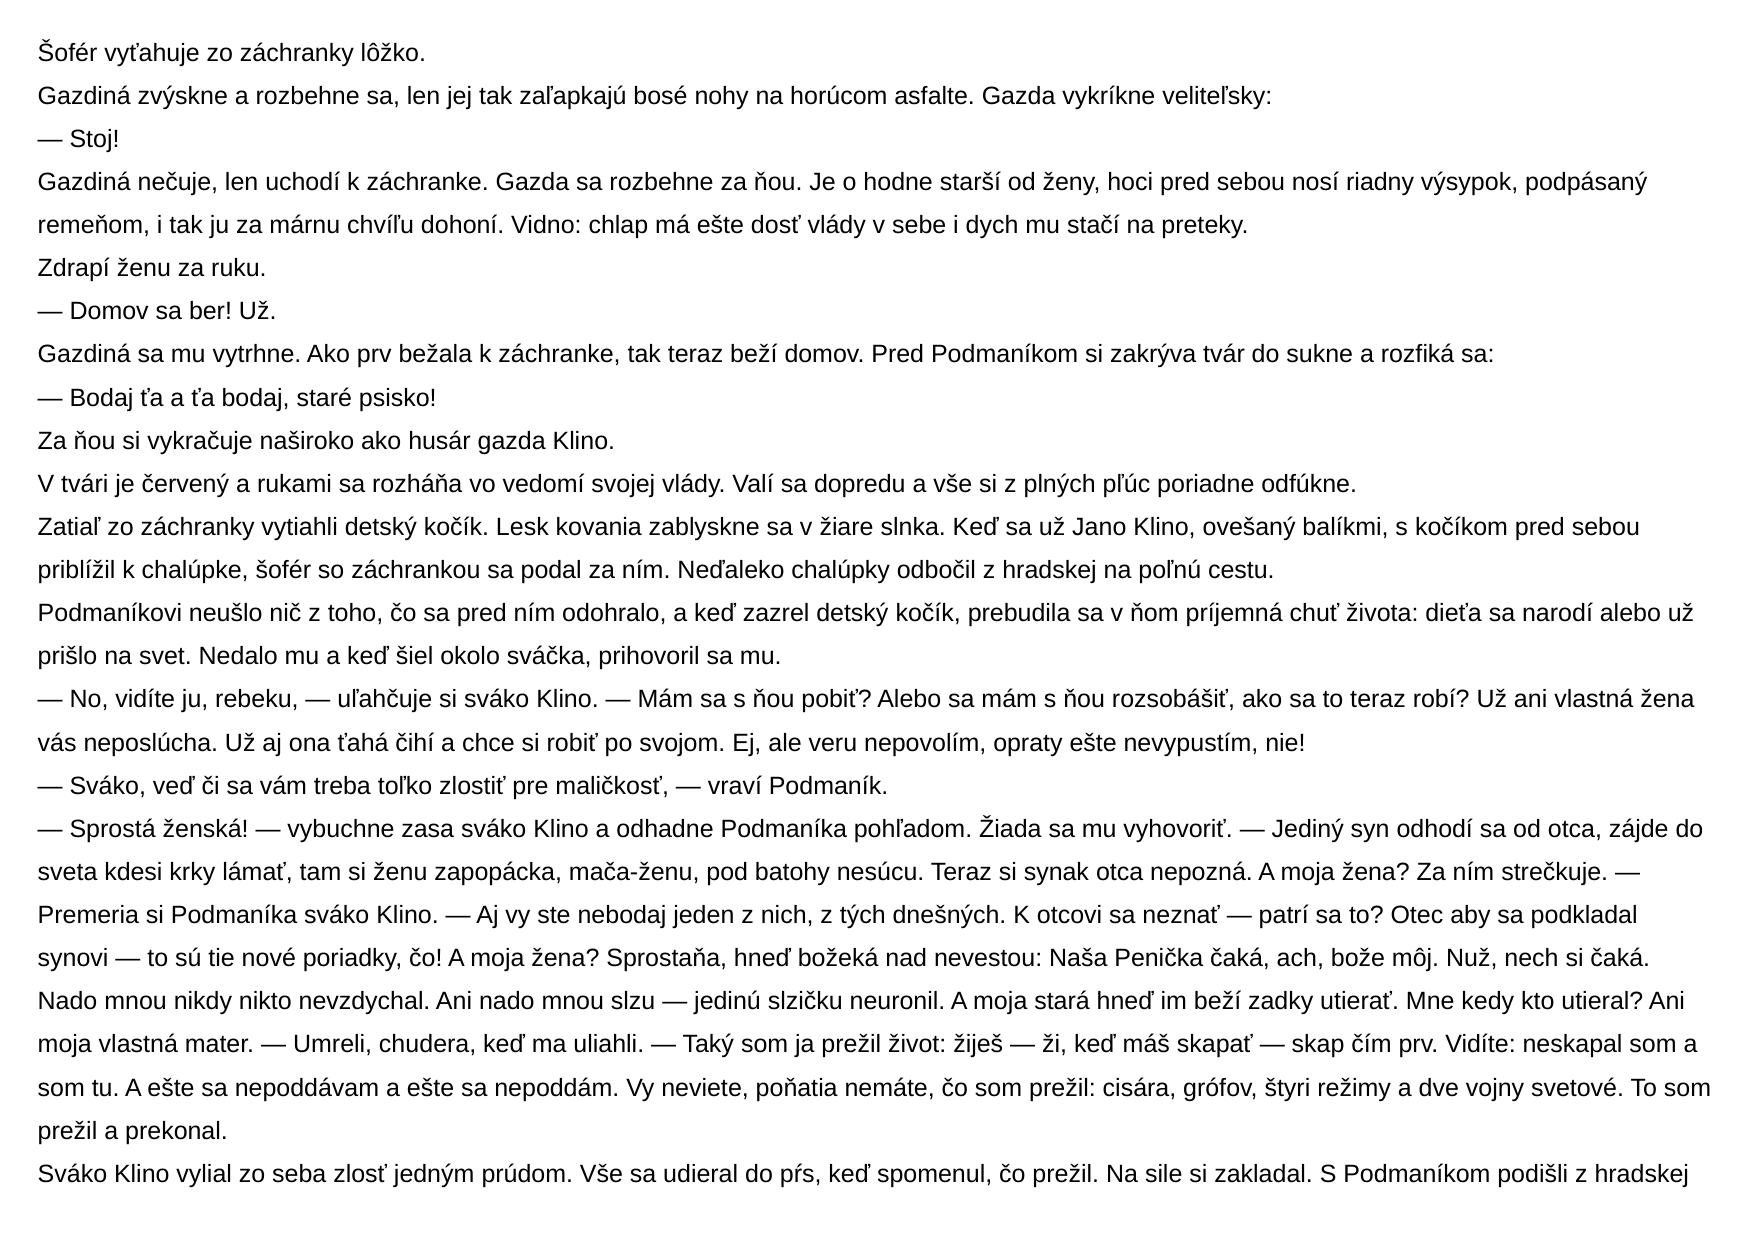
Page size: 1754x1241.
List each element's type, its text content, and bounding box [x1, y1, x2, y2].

text V tvári je červený a rukami sa rozháňa vo vedomí svojej vlády. Valí sa dopredu a vše si z plných pľúc poriadne odfúkne. [37, 469, 1716, 497]
text Za ňou si vykračuje naširoko ako husár gazda Klino. [37, 426, 1716, 454]
text Gazdiná nečuje, len uchodí k záchranke. Gazda sa rozbehne za ňou. Je o hodne starší od ženy, hoci pred sebou nosí riadny výsypok, podpásaný remeňom, i tak ju za márnu chvíľu dohoní. Vidno: chlap má ešte dosť vlády v sebe i dych mu stačí na preteky. [37, 167, 1716, 239]
text — Sváko, veď či sa vám treba toľko zlostiť pre maličkosť, — vraví Podmaník. [37, 771, 1716, 799]
text — No, vidíte ju, rebeku, — uľahčuje si sváko Klino. — Mám sa s ňou pobiť? Alebo sa mám s ňou rozsobášiť, ako sa to teraz robí? Už ani vlastná žena vás neposlúcha. Už aj ona ťahá čihí a chce si robiť po svojom. Ej, ale veru nepovolím, opraty ešte nevypustím, nie! [37, 684, 1716, 756]
text — Bodaj ťa a ťa bodaj, staré psisko! [37, 382, 1716, 411]
text Zdrapí ženu za ruku. [37, 253, 1716, 282]
text Zatiaľ zo záchranky vytiahli detský kočík. Lesk kovania zablyskne sa v žiare slnka. Keď sa už Jano Klino, ovešaný balíkmi, s kočíkom pred sebou priblížil k chalúpke, šofér so záchrankou sa podal za ním. Neďaleko chalúpky odbočil z hradskej na poľnú cestu. [37, 512, 1716, 584]
text Šofér vyťahuje zo záchranky lôžko. [37, 37, 1716, 66]
text Podmaníkovi neušlo nič z toho, čo sa pred ním odohralo, a keď zazrel detský kočík, prebudila sa v ňom príjemná chuť života: dieťa sa narodí alebo už prišlo na svet. Nedalo mu a keď šiel okolo sváčka, prihovoril sa mu. [37, 598, 1716, 670]
text — Domov sa ber! Už. [37, 296, 1716, 325]
text Sváko Klino vylial zo seba zlosť jedným prúdom. Vše sa udieral do pŕs, keď spomenul, čo prežil. Na sile si zakladal. S Podmaníkom podišli z hradskej [37, 1159, 1716, 1187]
text Gazdiná sa mu vytrhne. Ako prv bežala k záchranke, tak teraz beží domov. Pred Podmaníkom si zakrýva tvár do sukne a rozfiká sa: [37, 339, 1716, 368]
text — Stoj! [37, 124, 1716, 152]
text Gazdiná zvýskne a rozbehne sa, len jej tak zaľapkajú bosé nohy na horúcom asfalte. Gazda vykríkne veliteľsky: [37, 81, 1716, 109]
text — Sprostá ženská! — vybuchne zasa sváko Klino a odhadne Podmaníka pohľadom. Žiada sa mu vyhovoriť. — Jediný syn odhodí sa od otca, zájde do sveta kdesi krky lámať, tam si ženu zapopácka, mača-ženu, pod batohy nesúcu. Teraz si synak otca nepozná. A moja žena? Za ním strečkuje. — Premeria si Podmaníka sváko Klino. — Aj vy ste nebodaj jeden z nich, z tých dnešných. K otcovi sa neznať — patrí sa to? Otec aby sa podkladal synovi — to sú tie nové poriadky, čo! A moja žena? Sprostaňa, hneď božeká nad nevestou: Naša Penička čaká, ach, bože môj. Nuž, nech si čaká. Nado mnou nikdy nikto nevzdychal. Ani nado mnou slzu — jedinú slzičku neuronil. A moja stará hneď im beží zadky utierať. Mne kedy kto utieral? Ani moja vlastná mater. — Umreli, chudera, keď ma uliahli. — Taký som ja prežil život: žiješ — ži, keď máš skapať — skap čím prv. Vidíte: neskapal som a som tu. A ešte sa nepoddávam a ešte sa nepoddám. Vy neviete, poňatia nemáte, čo som prežil: cisára, grófov, štyri režimy a dve vojny svetové. To som prežil a prekonal. [37, 814, 1716, 1144]
